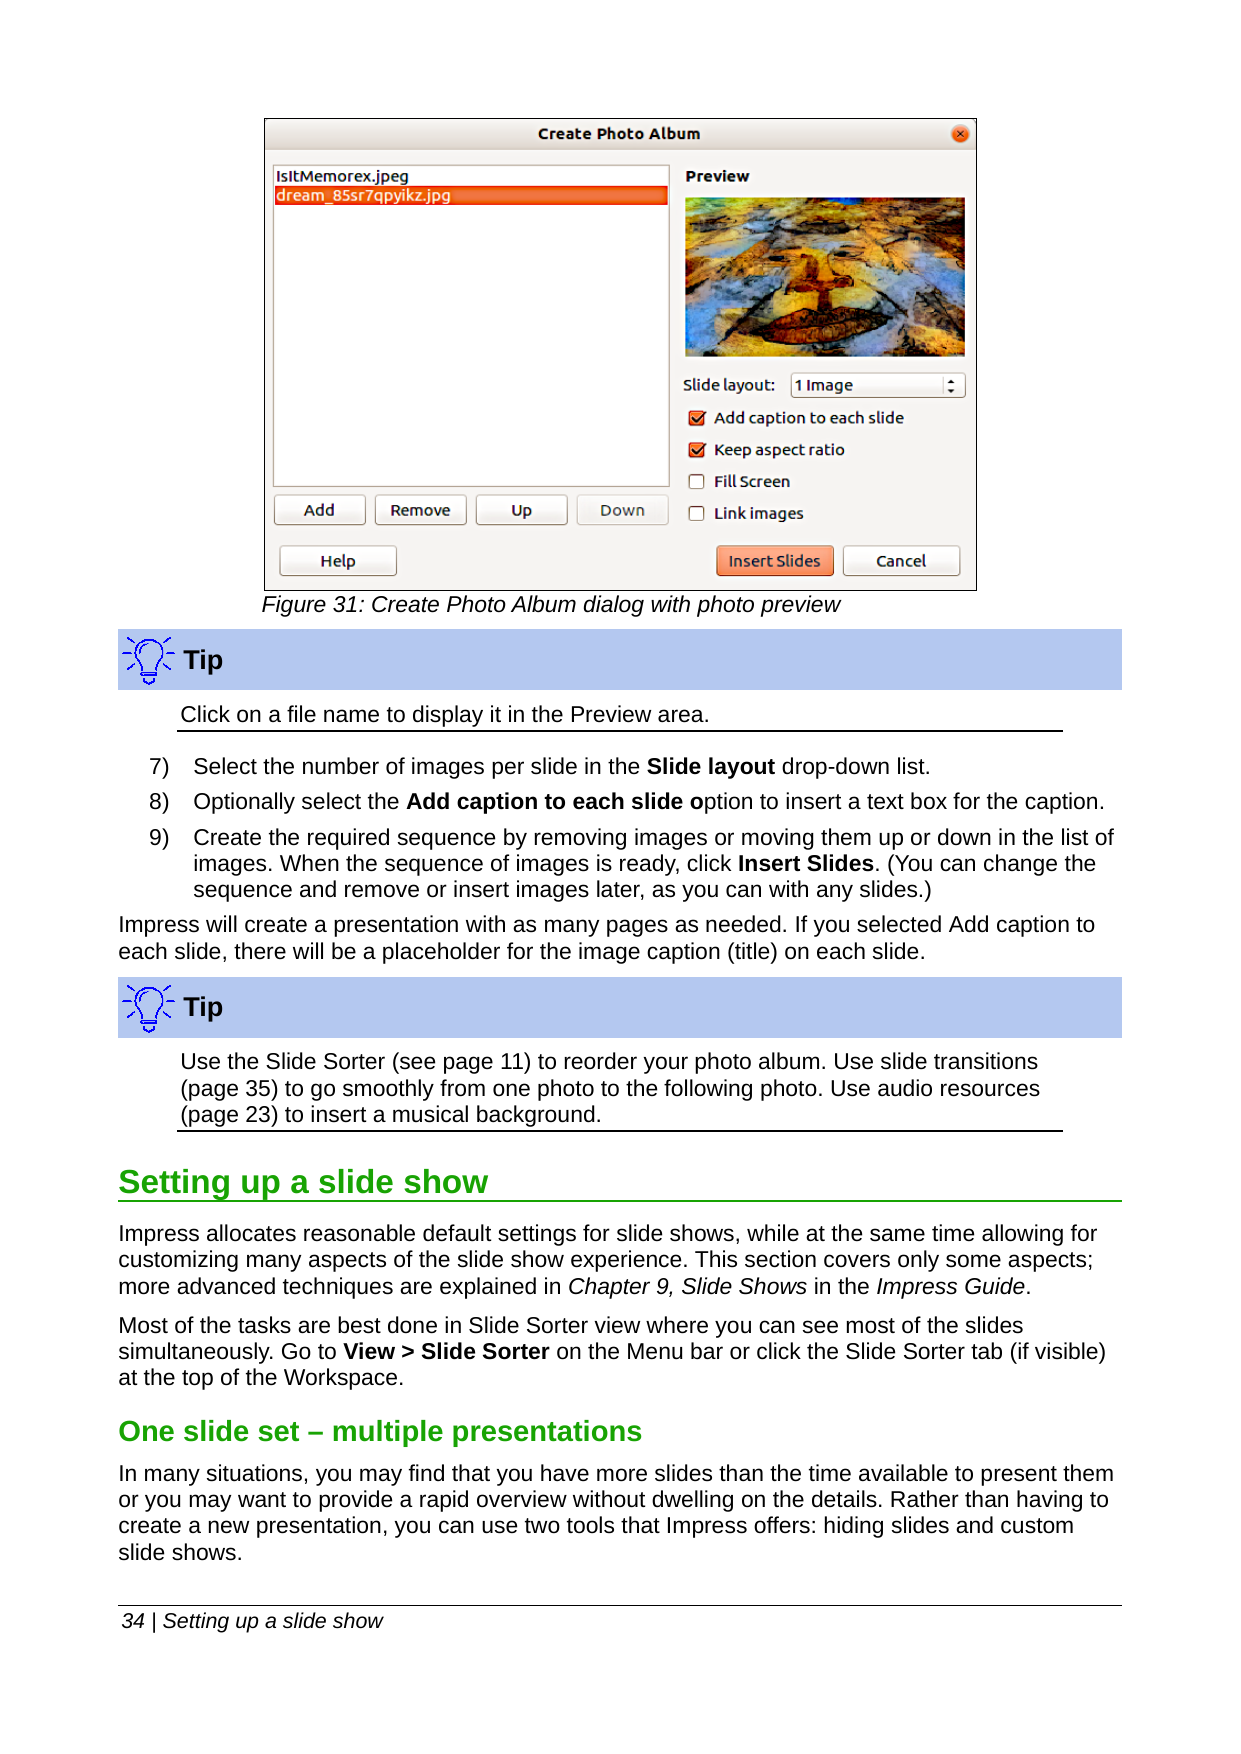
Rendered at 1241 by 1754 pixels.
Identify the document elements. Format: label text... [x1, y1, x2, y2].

text In many situations, you may find that you have more slides than the time available to present them or you may want to provide a rapid overview without dwelling on the details. Rather than having to create a new presentation, you can use two tools that Impress offers: hiding slides and custom slide shows. [118, 1460, 1122, 1565]
subtitle One slide set – multiple presentations [118, 1414, 1122, 1448]
text Figure 31: Create Photo Album dialog with photo preview [261, 118, 979, 617]
list Optionally select the Add caption to each slide option to insert a text box for the caption. [169, 788, 1122, 814]
list Impress allocates reasonable default settings for slide shows, while at the same time allowing for customizing many aspects of the slide show experience. This section covers only some aspects; more advanced techniques are explained in Chapter 9, Slide Shows in the Impress Guide. [118, 1220, 1122, 1299]
list Select the number of images per slide in the Slide layout drop-down list. [169, 753, 1122, 779]
picture [265, 119, 976, 590]
subtitle Tip [118, 629, 1122, 690]
text Click on a file name to display it in the Preview area. [177, 697, 1063, 730]
text Impress will create a presentation with as many pages as needed. If you selected Add caption to each slide, there will be a placeholder for the image caption (title) on each slide. [118, 911, 1122, 964]
text Use the Slide Sorter (see page 11) to reorder your photo album. Use slide transitions (page 35) to go smoothly from one photo to the following photo. Use audio resources (page 23) to insert a musical background. [177, 1045, 1063, 1130]
list Most of the tasks are best done in Slide Sorter view where you can see most of the slides simultaneously. Go to View > Slide Sorter on the Menu bar or click the Slide Sorter tab (if visible) at the top of the Workspace. [118, 1312, 1122, 1391]
subtitle Setting up a slide show [118, 1162, 1122, 1200]
picture [119, 629, 179, 689]
subtitle Tip [118, 977, 1122, 1038]
list Create the required sequence by removing images or moving them up or down in the list of images. When the sequence of images is ready, click Insert Slides. (You can change the sequence and remove or insert images later, as you can with any slides.) [169, 823, 1122, 902]
picture [119, 977, 179, 1037]
